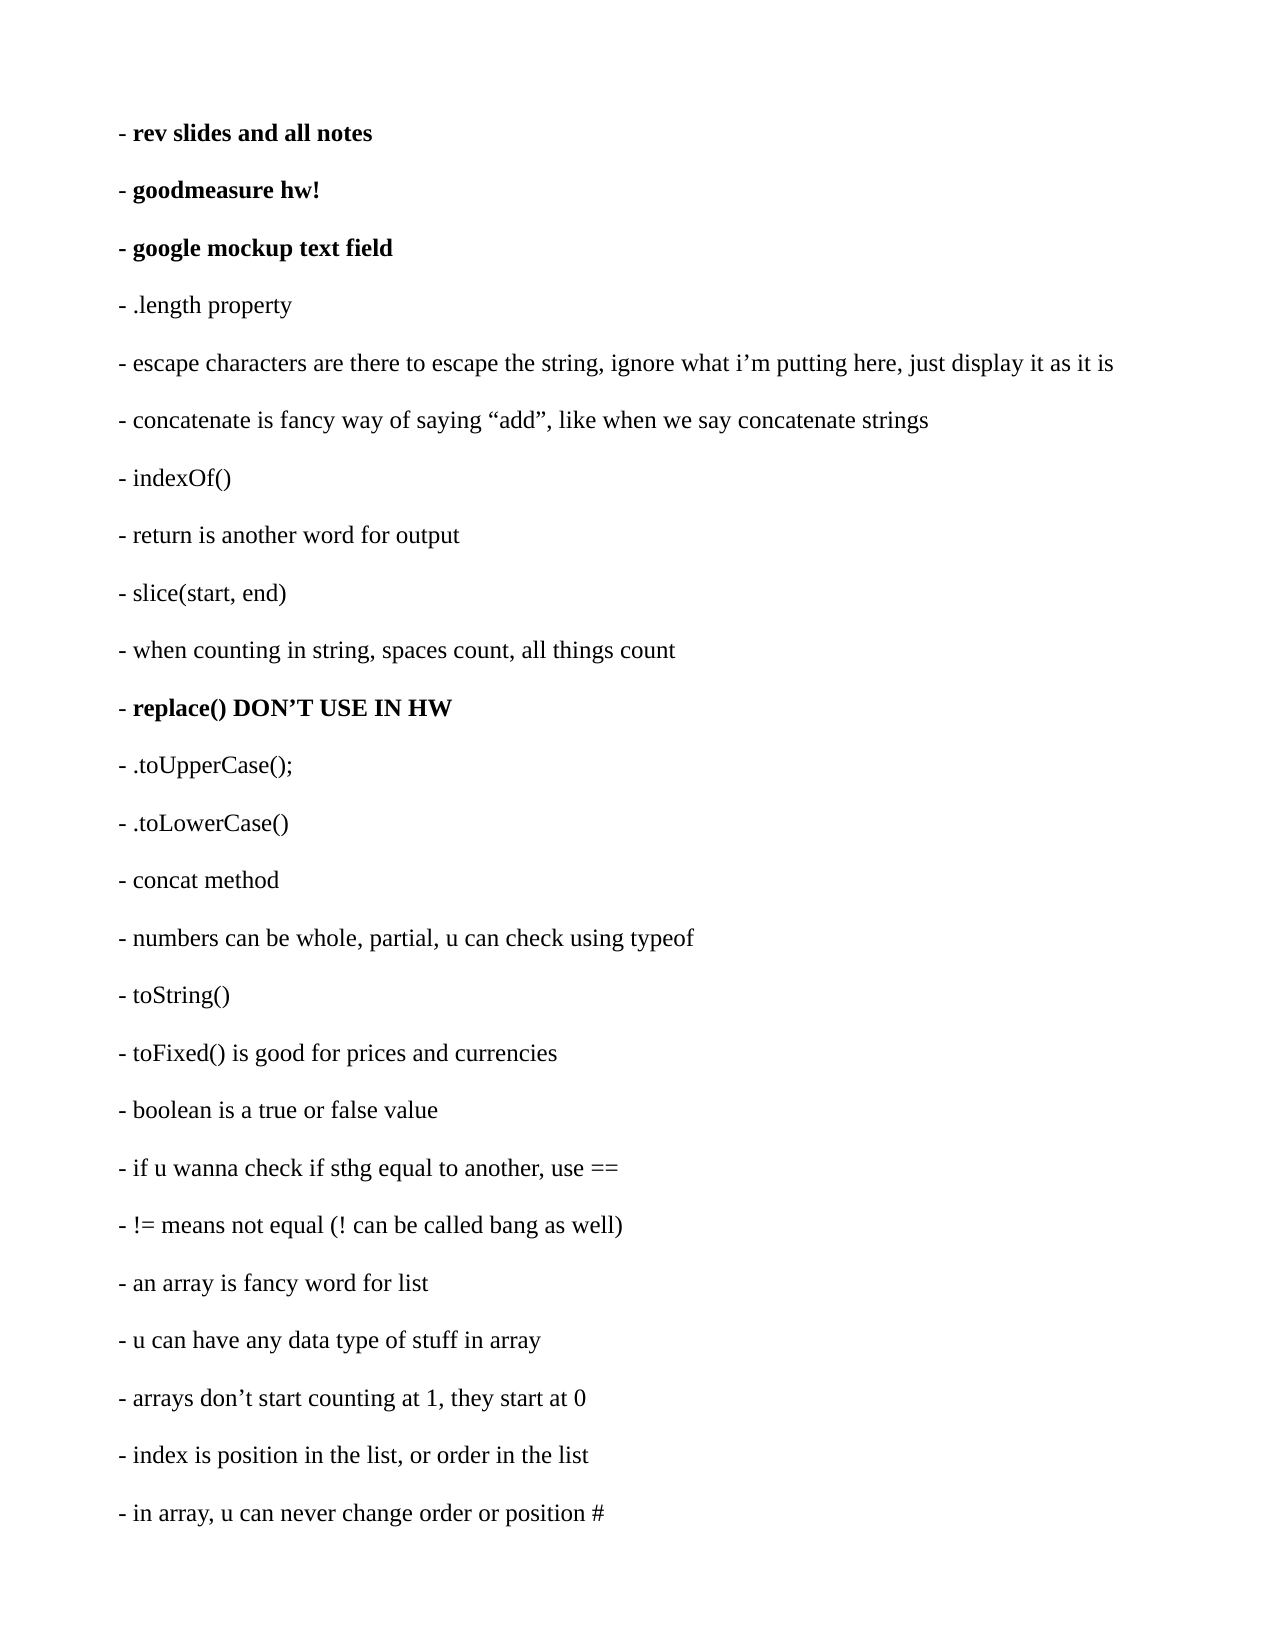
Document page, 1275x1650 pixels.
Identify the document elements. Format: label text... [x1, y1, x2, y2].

text - indexOf() [118, 463, 1157, 492]
text - an array is fancy word for list [118, 1268, 1157, 1297]
text - .toLowerCase() [118, 808, 1157, 837]
text - if u wanna check if sthg equal to another, use == [118, 1153, 1157, 1182]
text - when counting in string, spaces count, all things count [118, 636, 1157, 664]
text - goodmeasure hw! [118, 176, 1157, 204]
text - boolean is a true or false value [118, 1096, 1157, 1124]
text - in array, u can never change order or position # [118, 1498, 1157, 1527]
text - slice(start, end) [118, 578, 1157, 607]
text - toString() [118, 981, 1157, 1009]
text - google mockup text field [118, 233, 1157, 262]
text - .toUpperCase(); [118, 751, 1157, 779]
text - index is position in the list, or order in the list [118, 1441, 1157, 1469]
text - concatenate is fancy way of saying “add”, like when we say concatenate strings [118, 406, 1157, 434]
text - u can have any data type of stuff in array [118, 1326, 1157, 1354]
text - replace() DON’T USE IN HW [118, 693, 1157, 722]
text - != means not equal (! can be called bang as well) [118, 1211, 1157, 1239]
text - rev slides and all notes [118, 118, 1157, 147]
text - arrays don’t start counting at 1, they start at 0 [118, 1383, 1157, 1412]
text - .length property [118, 291, 1157, 319]
text - concat method [118, 866, 1157, 894]
text - escape characters are there to escape the string, ignore what i’m putting here, just display it as it is [118, 348, 1157, 377]
text - numbers can be whole, partial, u can check using typeof [118, 923, 1157, 952]
text - return is another word for output [118, 521, 1157, 549]
text - toFixed() is good for prices and currencies [118, 1038, 1157, 1067]
